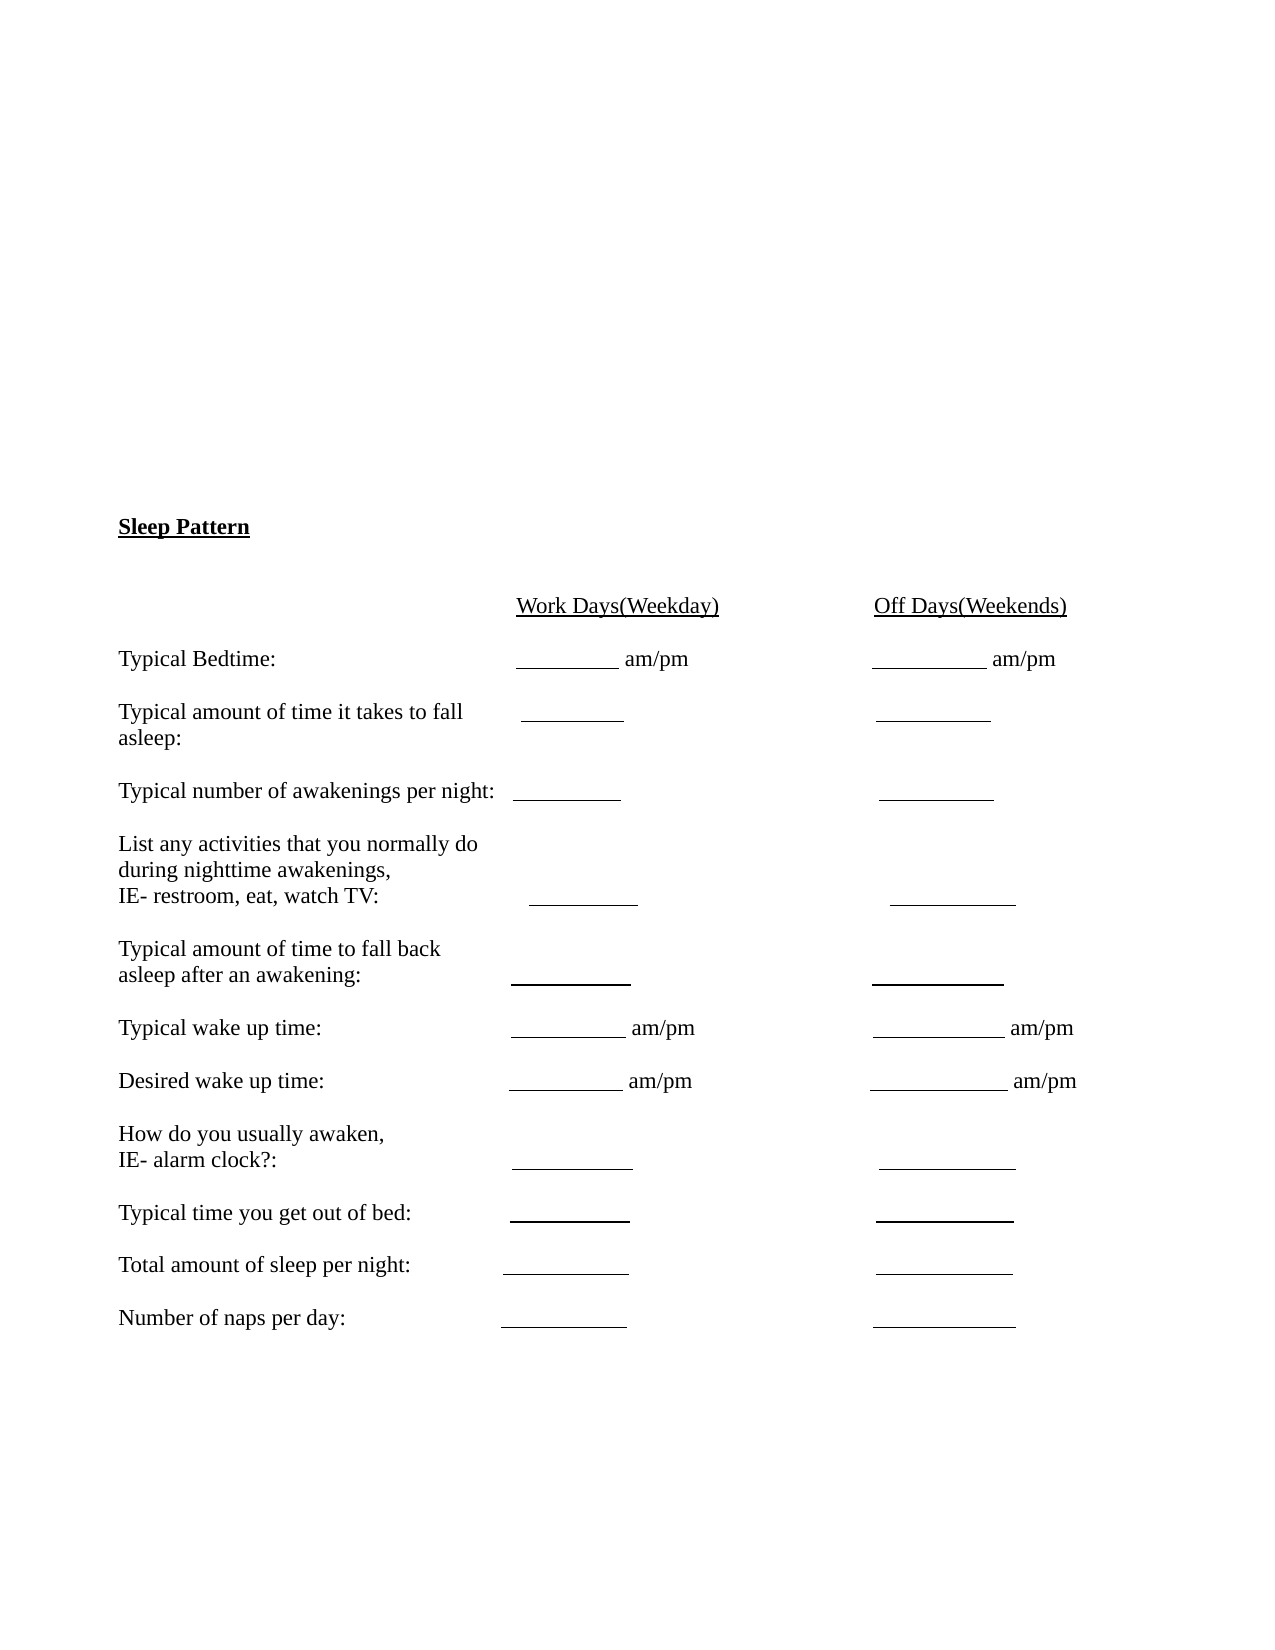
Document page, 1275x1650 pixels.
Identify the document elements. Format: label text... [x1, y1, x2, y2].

text asleep: [118, 724, 1157, 751]
text Work Days(Weekday) Off Days(Weekends) [118, 592, 1157, 619]
text Sleep Pattern [118, 513, 1157, 540]
text Typical wake up time: am/pm am/pm [118, 1014, 1157, 1041]
text Number of naps per day: [118, 1304, 1157, 1330]
text Typical time you get out of bed: [118, 1199, 1157, 1225]
text Desired wake up time: am/pm am/pm [118, 1067, 1157, 1093]
text Typical amount of time to fall back [118, 935, 1157, 961]
text asleep after an awakening: [118, 961, 1157, 988]
text IE- restroom, eat, watch TV: [118, 882, 1157, 909]
text How do you usually awaken, [118, 1119, 1157, 1146]
text Total amount of sleep per night: [118, 1251, 1157, 1278]
text during nighttime awakenings, [118, 856, 1157, 882]
text List any activities that you normally do [118, 830, 1157, 856]
text IE- alarm clock?: [118, 1146, 1157, 1172]
text Typical number of awakenings per night: [118, 777, 1157, 803]
text Typical Bedtime: am/pm am/pm [118, 645, 1157, 672]
text Typical amount of time it takes to fall [118, 698, 1157, 724]
